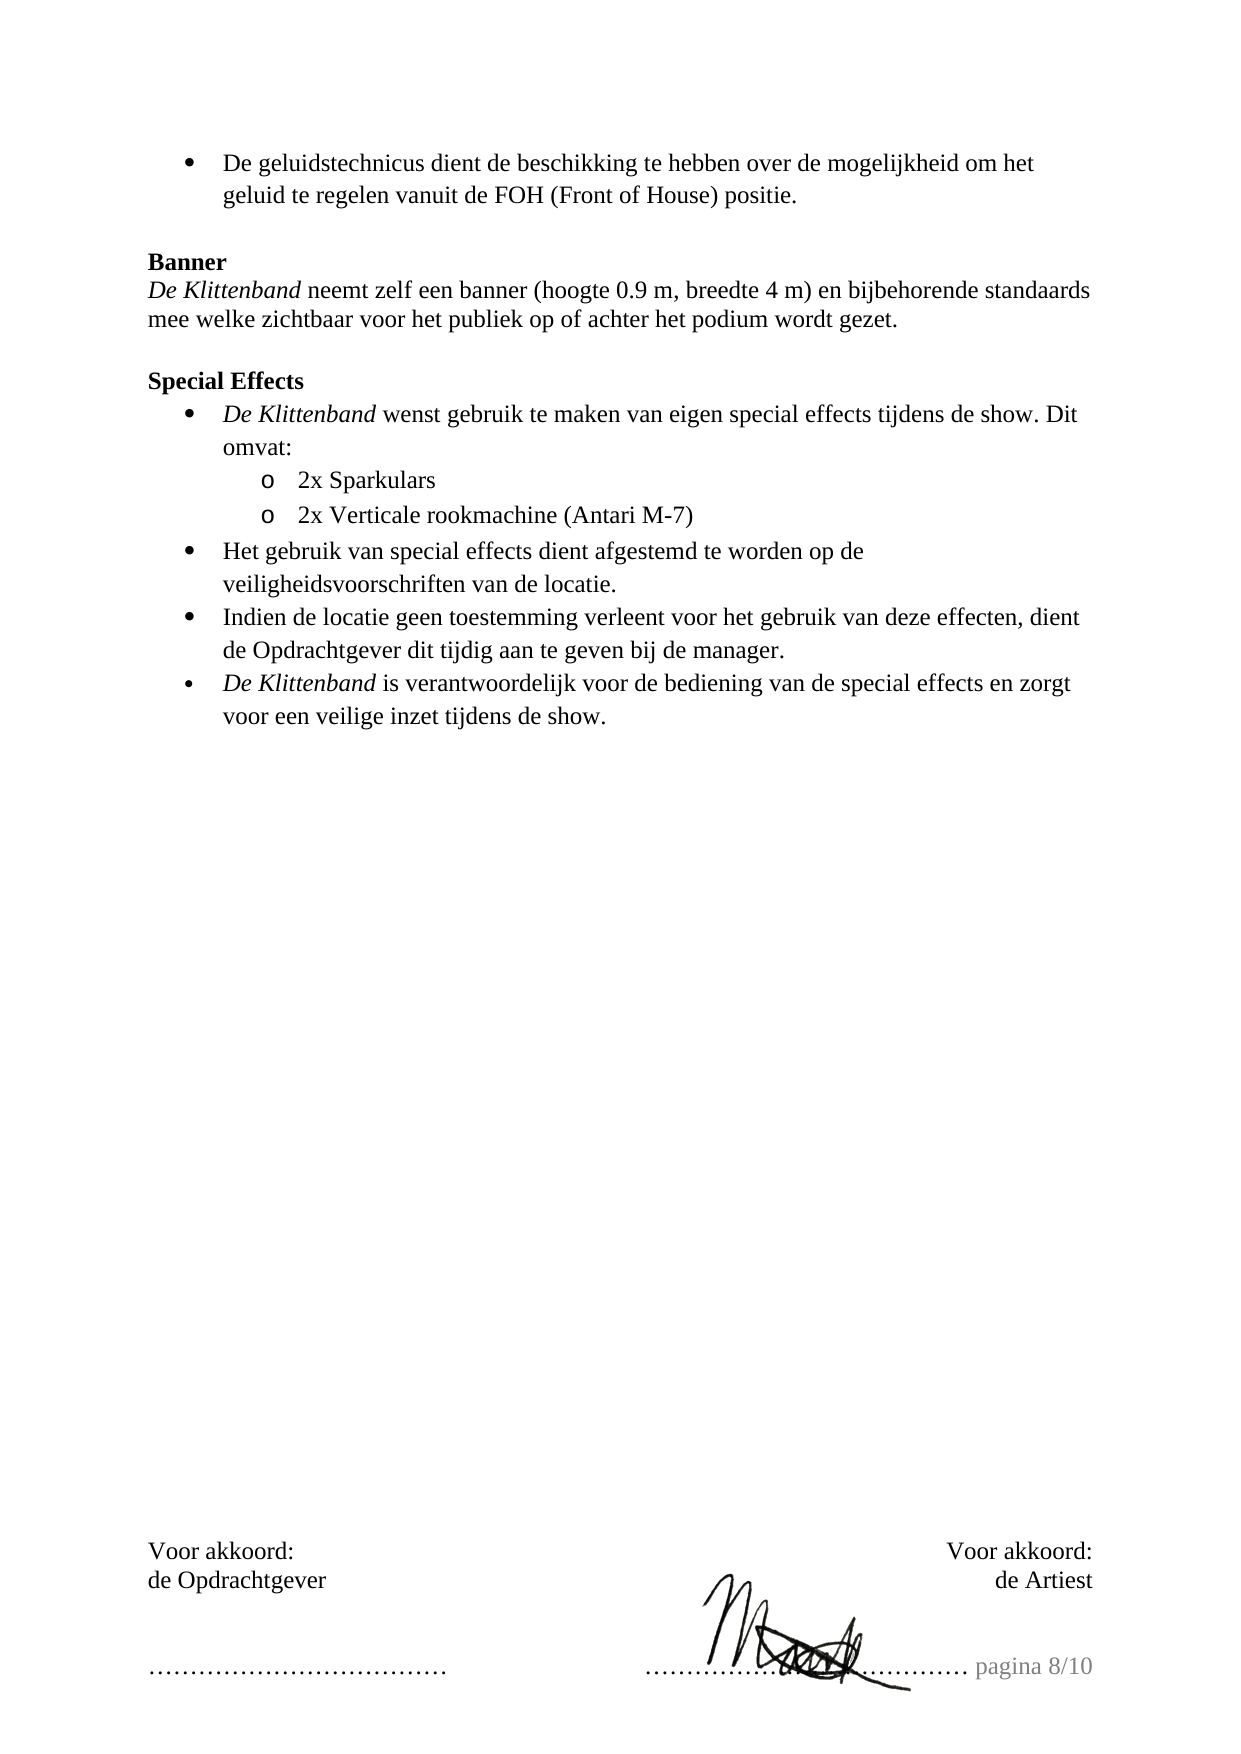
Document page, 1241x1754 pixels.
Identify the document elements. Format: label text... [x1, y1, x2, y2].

picture [695, 1564, 927, 1706]
text Banner [148, 247, 1093, 275]
text Special Effects [148, 366, 1093, 395]
list De geluidstechnicus dient de beschikking te hebben over de mogelijkheid om het geluid te regelen vanuit de FOH (Front of House) positie. [185, 148, 1093, 209]
list Het gebruik van special effects dient afgestemd te worden op de veiligheidsvoorschriften van de locatie. [185, 536, 1093, 598]
list 2x Sparkulars [260, 465, 1093, 496]
list Indien de locatie geen toestemming verleent voor het gebruik van deze effecten, dient de Opdrachtgever dit tijdig aan te geven bij de manager. [185, 602, 1093, 664]
list 2x Verticale rookmachine (Antari M-7) [260, 500, 1093, 531]
text De Klittenband neemt zelf een banner (hoogte 0.9 m, breedte 4 m) en bijbehorende standaards mee welke zichtbaar voor het publiek op of achter het podium wordt gezet. [148, 275, 1093, 333]
list De Klittenband is verantwoordelijk voor de bediening van de special effects en zorgt voor een veilige inzet tijdens de show. [185, 668, 1093, 730]
list De Klittenband wenst gebruik te maken van eigen special effects tijdens de show. Dit omvat: [185, 399, 1093, 461]
